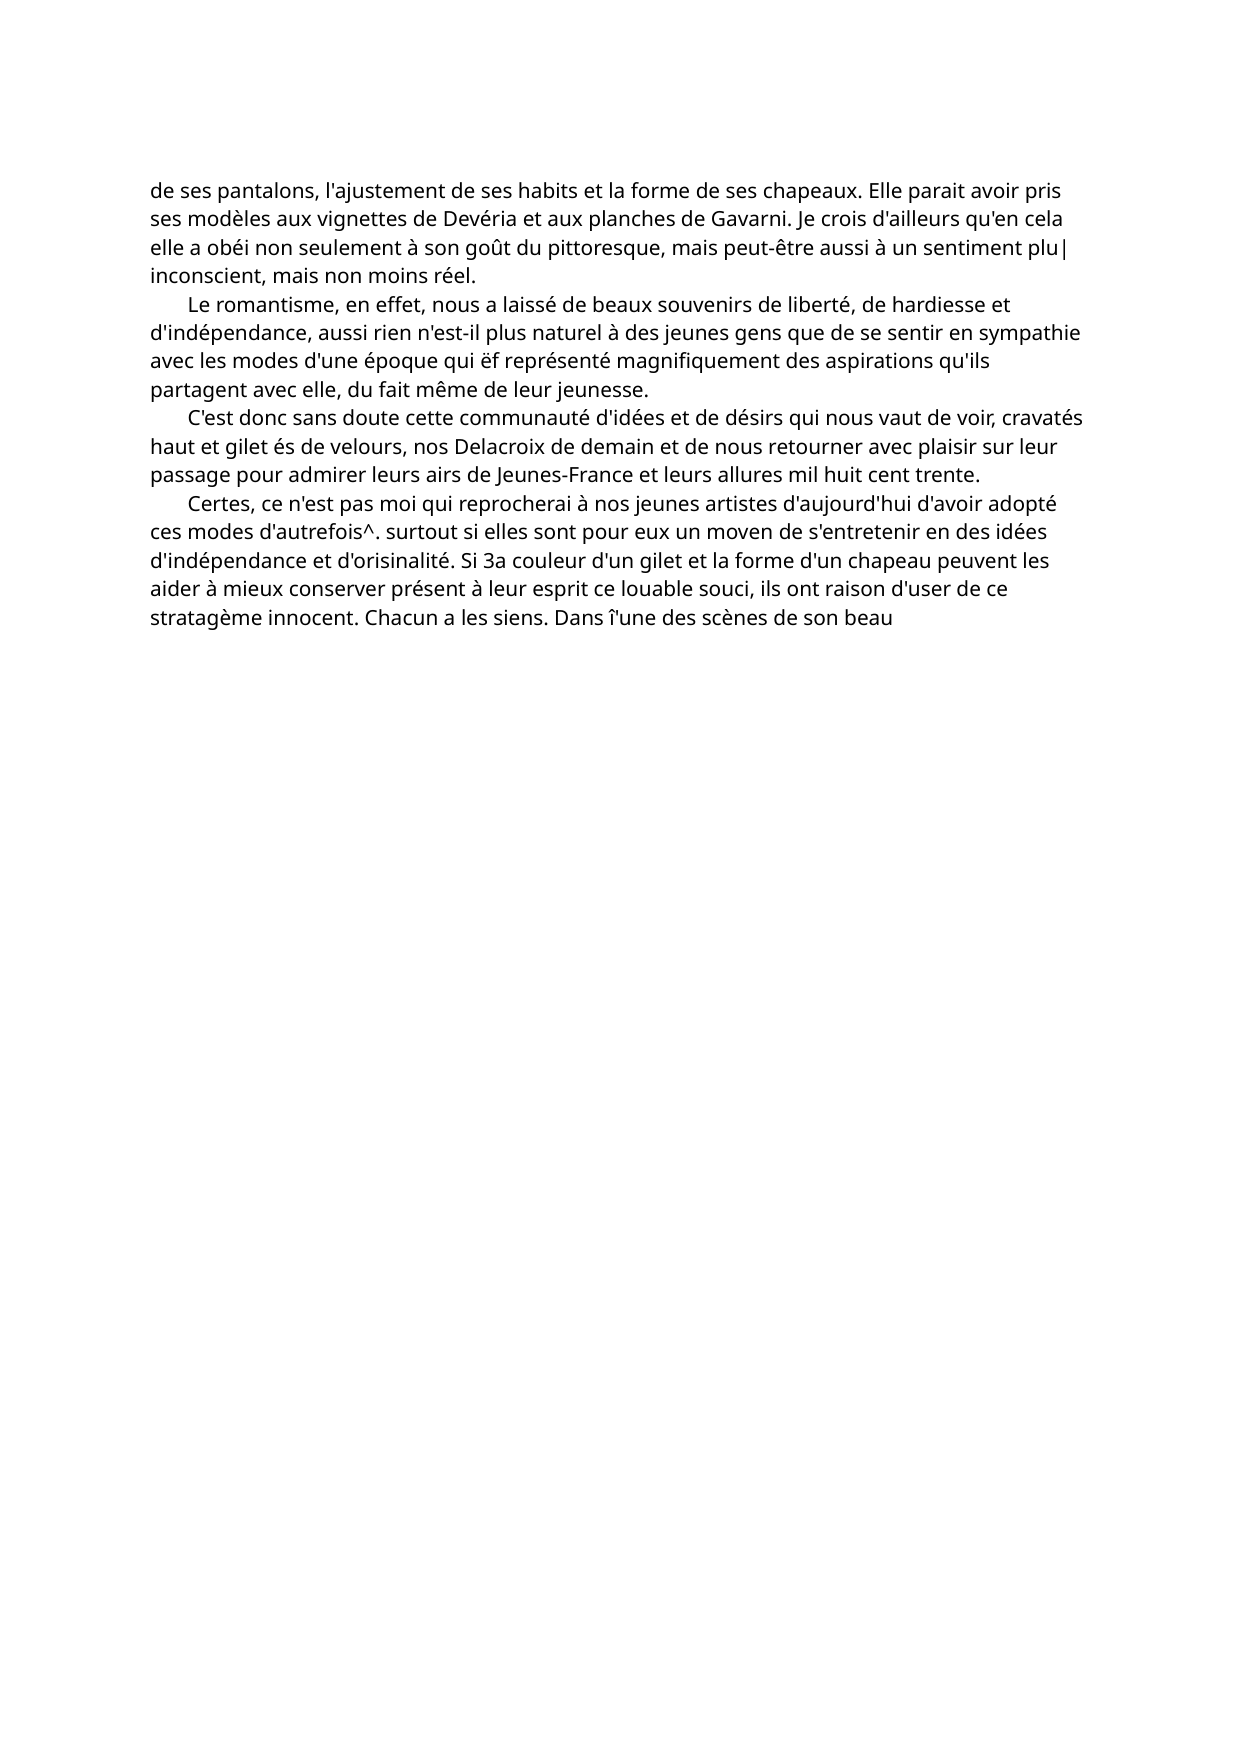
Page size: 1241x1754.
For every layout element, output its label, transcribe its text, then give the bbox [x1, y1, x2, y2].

text Certes, ce n'est pas moi qui reprocherai à nos jeunes artistes d'aujourd'hui d'avoir adopté ces modes d'autrefois^. surtout si elles sont pour eux un moven de s'entretenir en des idées d'indépen­dance et d'orisinalité. Si 3a couleur d'un gilet et la forme d'un chapeau peuvent les aider à mieux con­server présent à leur esprit ce louable souci, ils ont raison d'user de ce stratagème innocent. Cha­cun a les siens. Dans î'une des scènes de son beau [150, 489, 1090, 631]
text C'est donc sans doute cette communauté d'idées et de désirs qui nous vaut de voir, cravatés haut et gilet és de velours, nos Delacroix de demain et de nous retourner avec plaisir sur leur passage pour admirer leurs airs de Jeunes-France et leurs allures mil huit cent trente. [150, 403, 1090, 489]
text Le romantisme, en effet, nous a laissé de beaux souvenirs de liberté, de hardiesse et d'indépen­dance, aussi rien n'est-il plus naturel à des jeunes gens que de se sentir en sympathie avec les modes d'une époque qui ëf représenté magnifiquement des aspirations qu'ils partagent avec elle, du fait même de leur jeunesse. [150, 290, 1090, 403]
text de ses pantalons, l'ajustement de ses habits et la forme de ses chapeaux. Elle parait avoir pris ses modèles aux vignettes de Devéria et aux planches de Gavarni. Je crois d'ailleurs qu'en cela elle a obéi non seulement à son goût du pittoresque, mais peut-être aussi à un sentiment plu| incons­cient, mais non moins réel. [150, 176, 1090, 290]
